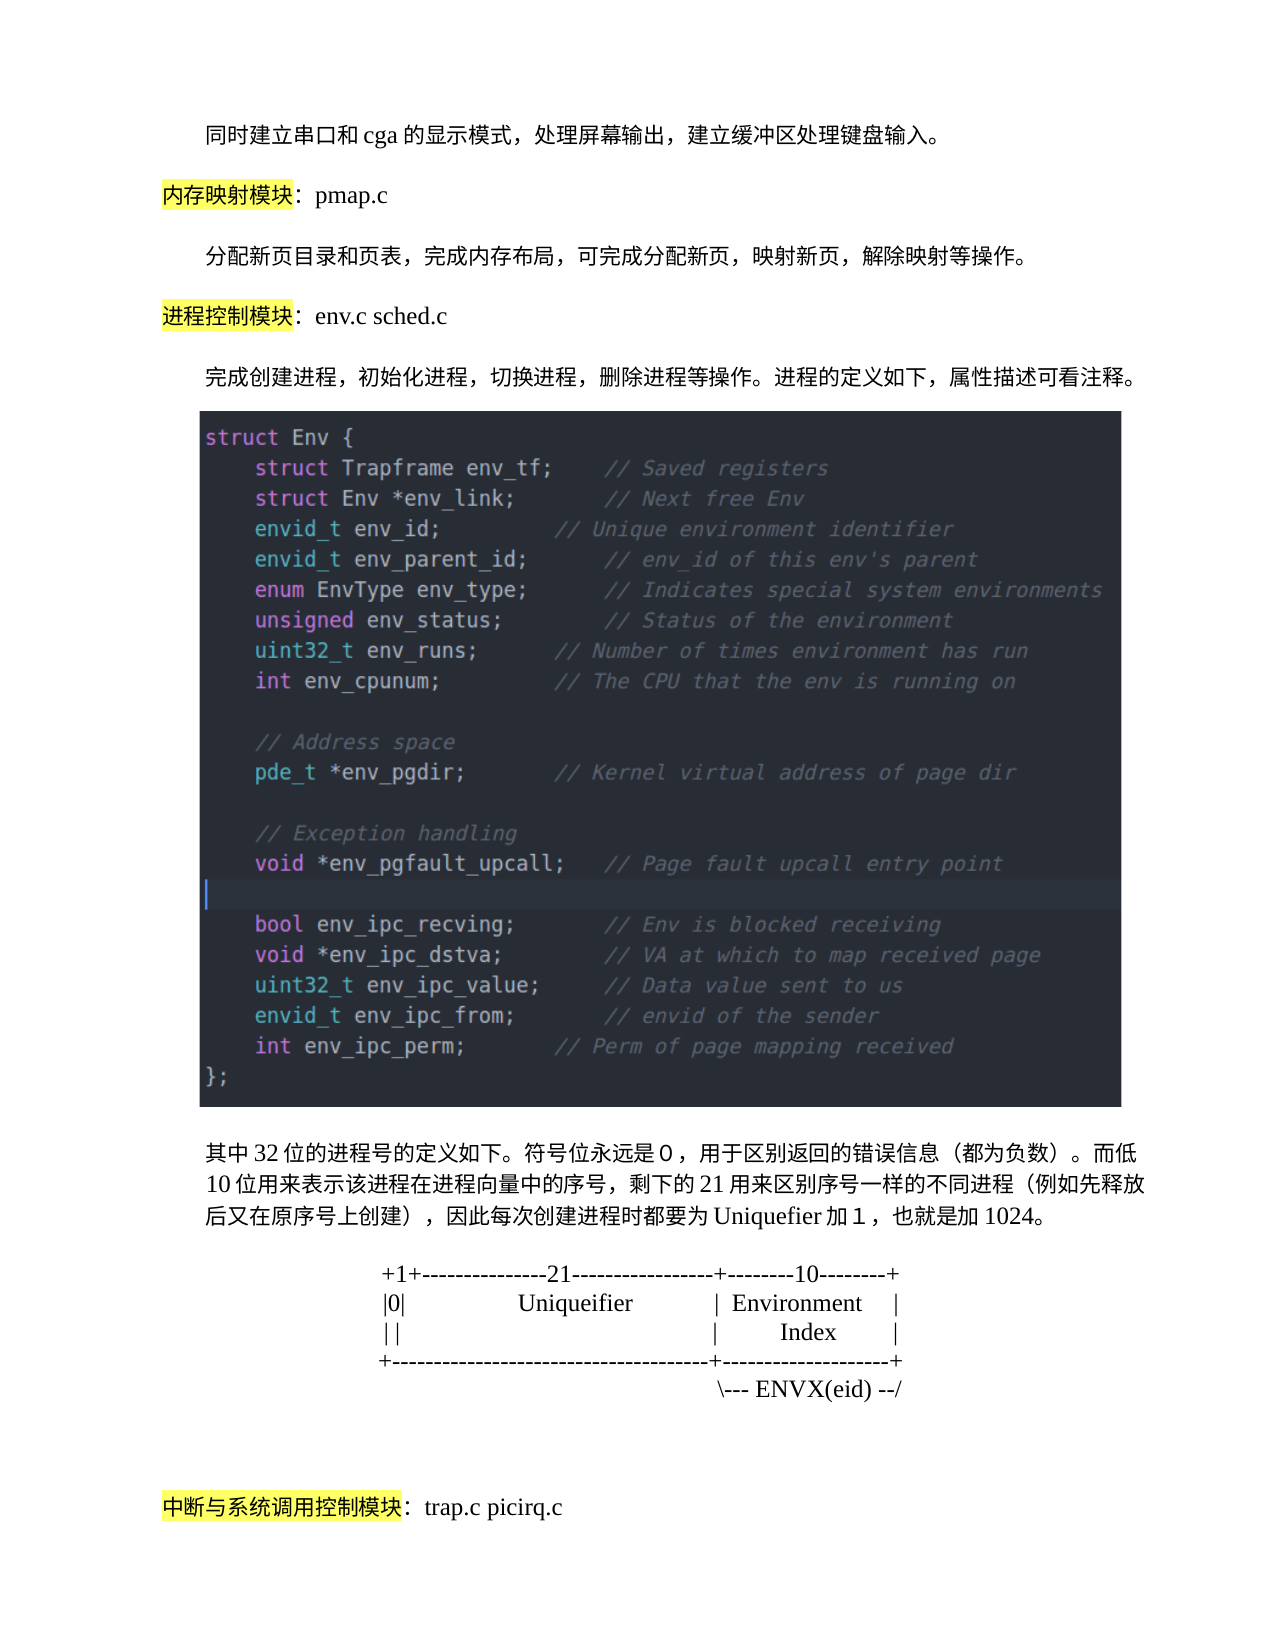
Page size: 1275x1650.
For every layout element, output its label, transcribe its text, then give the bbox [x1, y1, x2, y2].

text 分配新页目录和页表，完成内存布局，可完成分配新页，映射新页，解除映射等操作。 [118, 239, 1157, 271]
text 内存映射模块：pmap.c [118, 178, 1157, 210]
picture [199, 411, 1122, 1107]
text 中断与系统调用控制模块：trap.c picirq.c [118, 1489, 1157, 1521]
text +--------------------------------------+--------------------+ [118, 1346, 1157, 1374]
text 同时建立串口和cga的显示模式，处理屏幕输出，建立缓冲区处理键盘输入。 [118, 118, 1157, 150]
text 完成创建进程，初始化进程，切换进程，删除进程等操作。进程的定义如下，属性描述可看注释。 [118, 360, 1157, 391]
text |0| Uniqueifier | Environment | [118, 1288, 1157, 1317]
text 其中32位的进程号的定义如下。符号位永远是０，用于区别返回的错误信息（都为负数）。而低 10位用来表示该进程在进程向量中的序号，剩下的21用来区别序号一样的不同进程（例如先释放 后又在原序号上创建），因此每次创建进程时都要为Uniquefier加１，也就是加1024。 [118, 1136, 1157, 1231]
text \--- ENVX(eid) --/ [118, 1374, 1157, 1403]
text 进程控制模块：env.c sched.c [118, 299, 1157, 331]
text | | | Index | [118, 1317, 1157, 1346]
text +1+---------------21-----------------+--------10--------+ [118, 1259, 1157, 1288]
